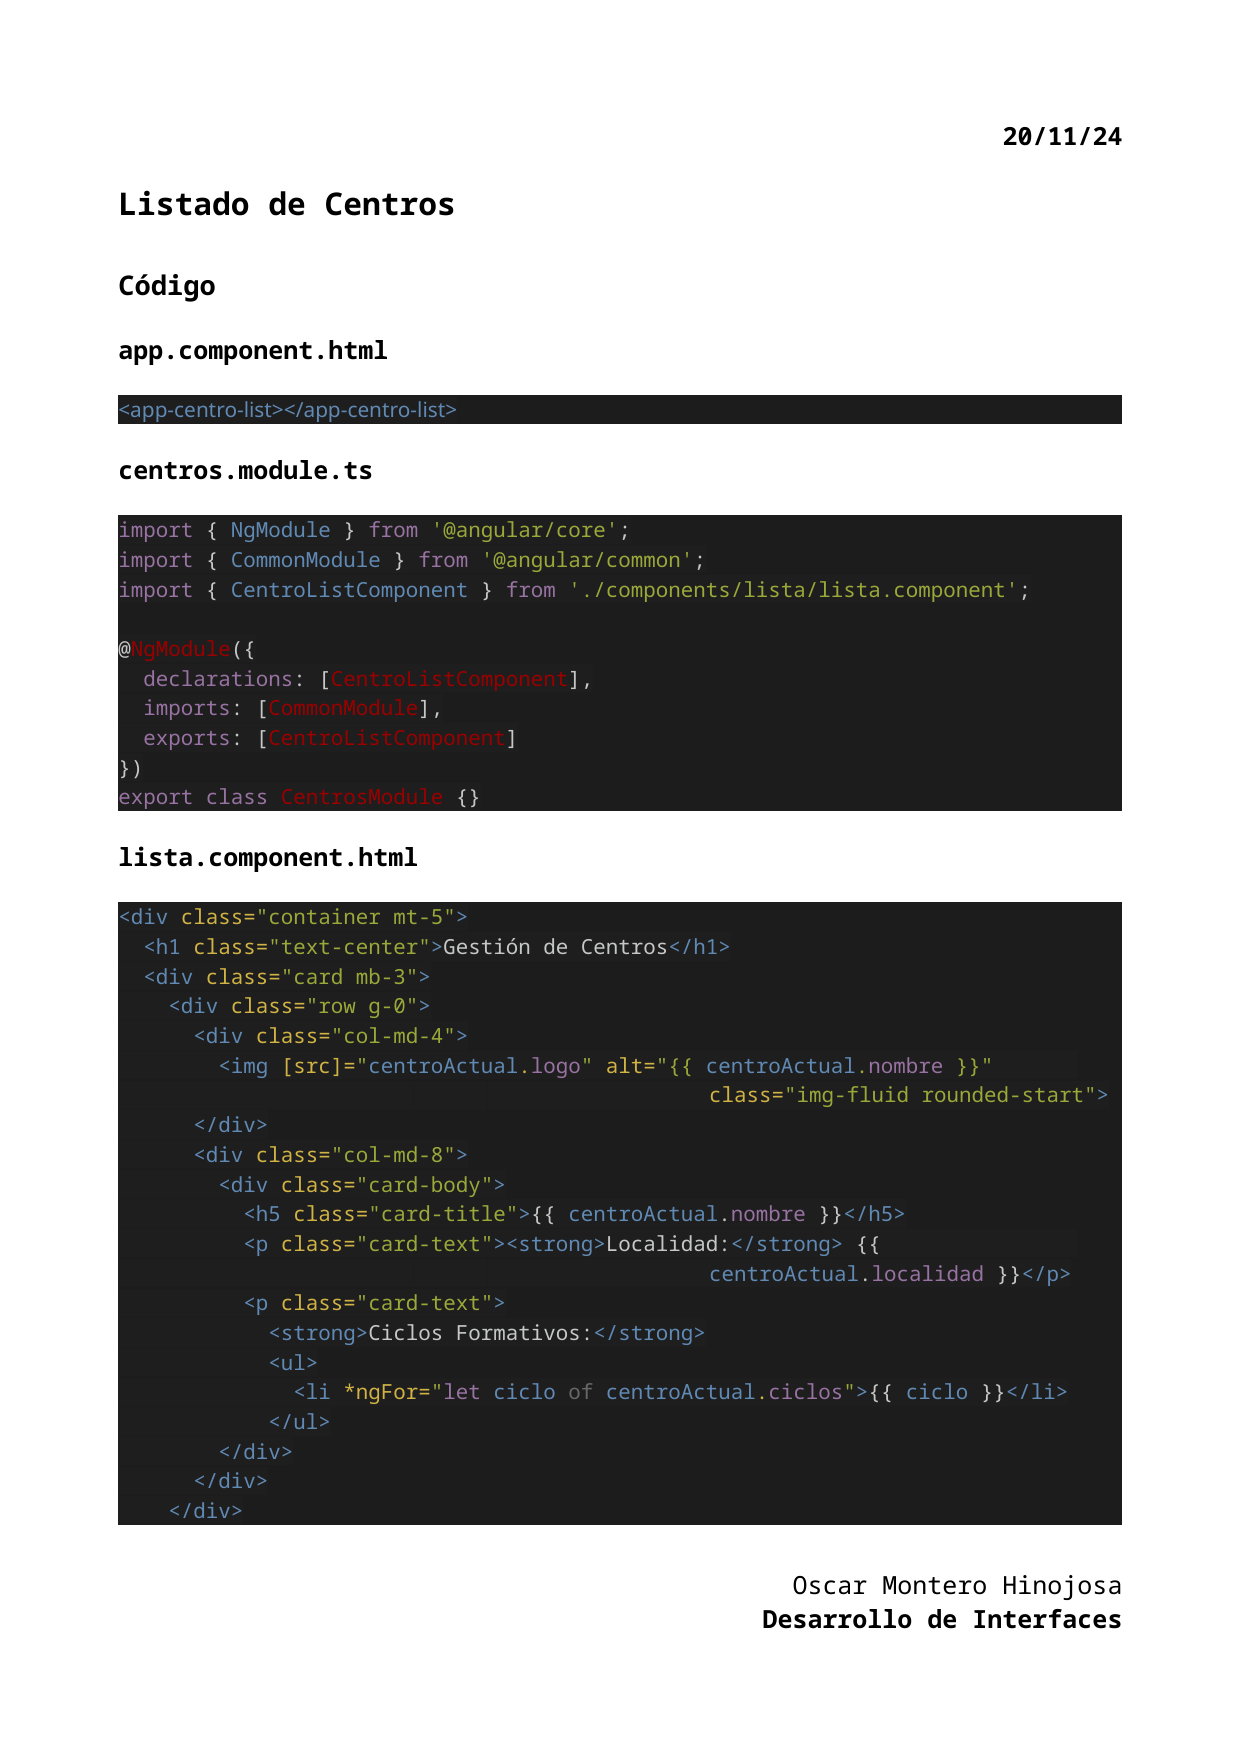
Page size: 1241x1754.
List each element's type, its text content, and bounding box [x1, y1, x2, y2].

text </div> [118, 1109, 1122, 1139]
text <img [src]="centroActual.logo" alt="{{ centroActual.nombre }}" class="img-fluid rounded-start"> [118, 1050, 1122, 1109]
text </div> [118, 1436, 1122, 1465]
text <div class="card mb-3"> [118, 961, 1122, 990]
text </div> [118, 1465, 1122, 1495]
text <div class="card-body"> [118, 1168, 1122, 1198]
text import { CommonModule } from '@angular/common'; [118, 544, 1122, 573]
text <div class="row g-0"> [118, 990, 1122, 1020]
text exports: [CentroListComponent] [118, 722, 1122, 752]
text </ul> [118, 1406, 1122, 1436]
text app.component.html [118, 332, 1122, 367]
text }) [118, 752, 1122, 781]
text lista.component.html [118, 840, 1122, 874]
text export class CentrosModule {} [118, 781, 1122, 811]
text declarations: [CentroListComponent], [118, 662, 1122, 692]
text <div class="col-md-8"> [118, 1139, 1122, 1168]
text </div> [118, 1495, 1122, 1525]
text <p class="card-text"><strong>Localidad:</strong> {{ centroActual.localidad }}</p> [118, 1228, 1122, 1287]
text <h5 class="card-title">{{ centroActual.nombre }}</h5> [118, 1198, 1122, 1228]
text <li *ngFor="let ciclo of centroActual.ciclos">{{ ciclo }}</li> [118, 1376, 1122, 1406]
text <p class="card-text"> [118, 1287, 1122, 1317]
text <div class="col-md-4"> [118, 1020, 1122, 1050]
text <ul> [118, 1347, 1122, 1376]
text @NgModule({ [118, 633, 1122, 662]
text <app-centro-list></app-centro-list> [118, 395, 1122, 424]
text imports: [CommonModule], [118, 692, 1122, 722]
text <h1 class="text-center">Gestión de Centros</h1> [118, 931, 1122, 961]
text Código [118, 267, 1122, 304]
text <div class="container mt-5"> [118, 902, 1122, 931]
text import { NgModule } from '@angular/core'; [118, 515, 1122, 544]
text centros.module.ts [118, 452, 1122, 487]
text Listado de Centros [118, 182, 1122, 224]
text import { CentroListComponent } from './components/lista/lista.component'; [118, 573, 1122, 603]
text <strong>Ciclos Formativos:</strong> [118, 1317, 1122, 1347]
